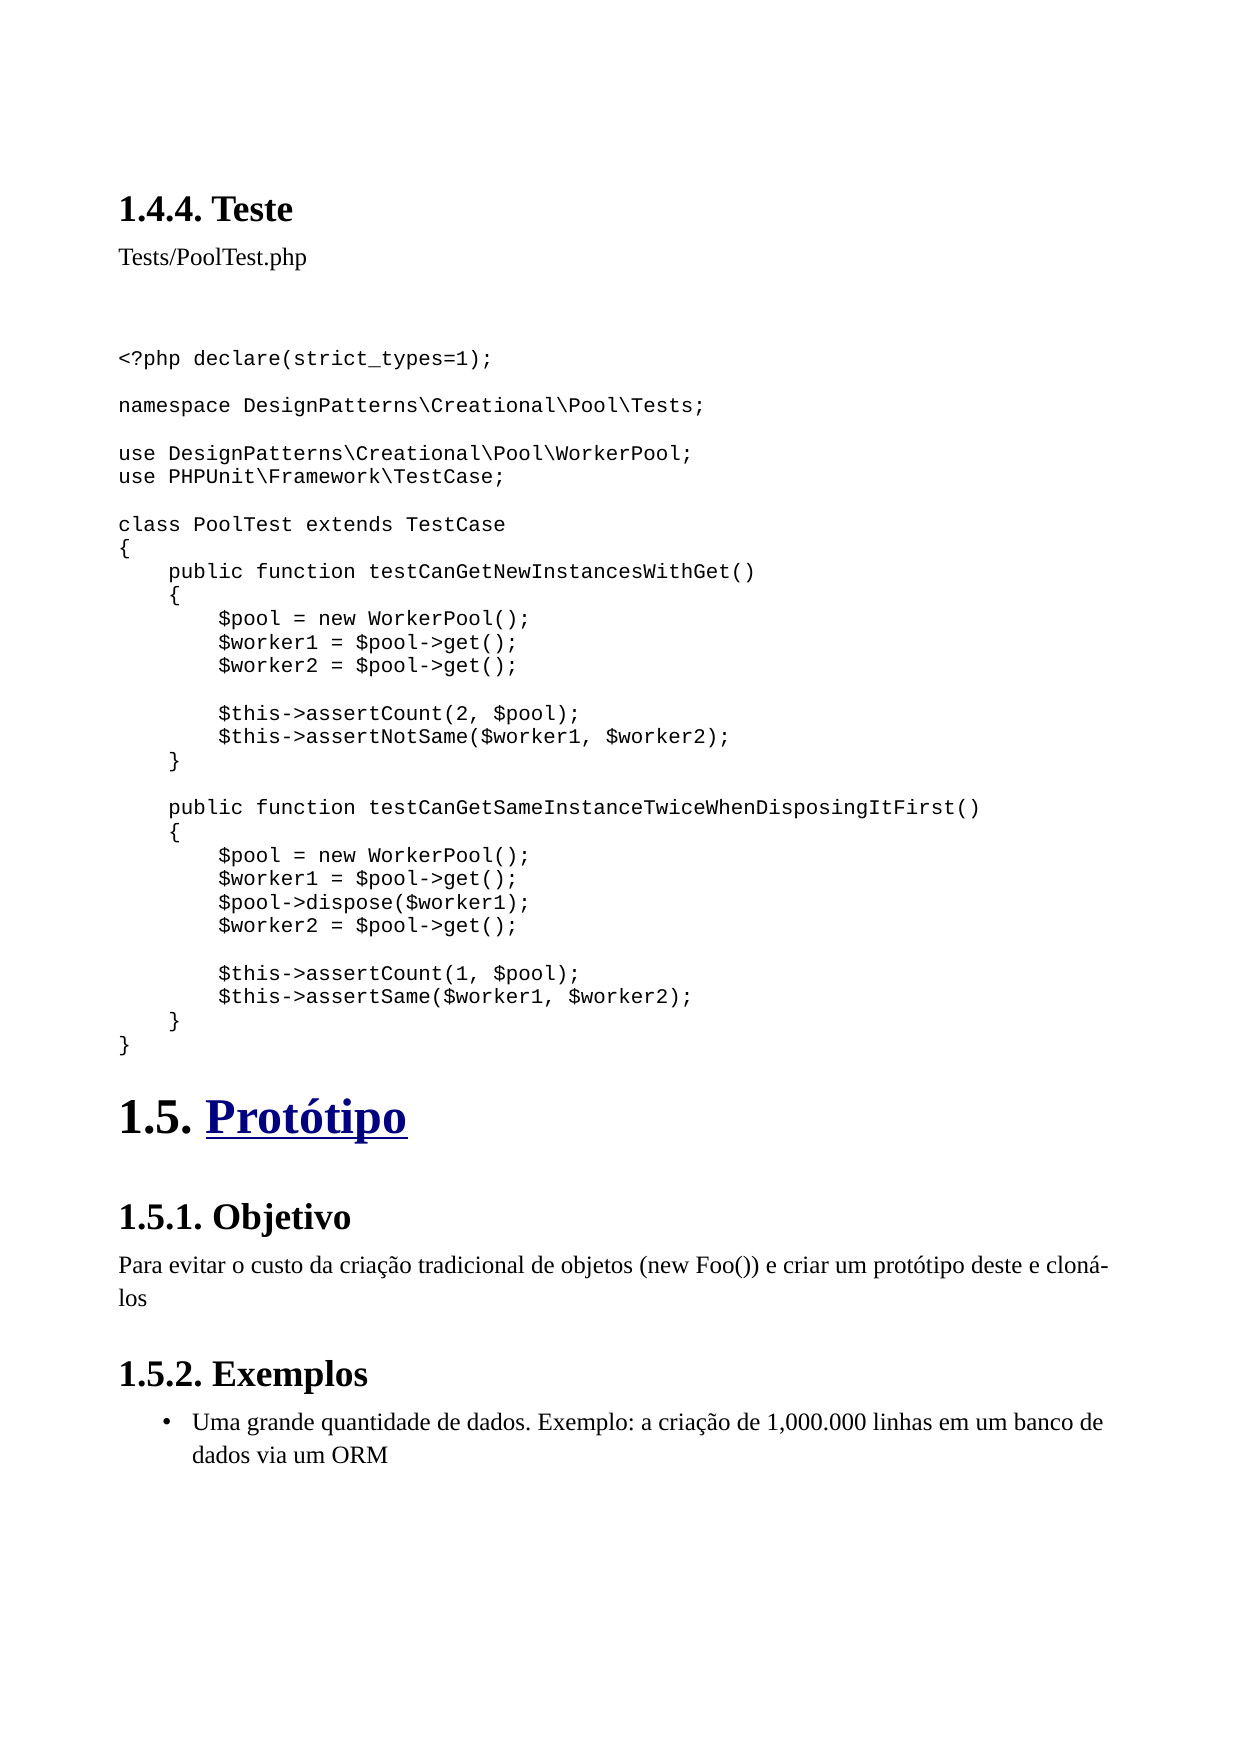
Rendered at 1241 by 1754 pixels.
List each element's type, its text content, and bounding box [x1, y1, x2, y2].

text <?php declare(strict_types=1); [118, 348, 1122, 372]
text public function testCanGetSameInstanceTwiceWhenDisposingItFirst() [118, 797, 1122, 821]
text $pool = new WorkerPool(); [118, 608, 1122, 632]
text $worker1 = $pool->get(); [118, 868, 1122, 892]
text use PHPUnit\Framework\TestCase; [118, 466, 1122, 490]
table_header [118, 290, 136, 300]
subtitle 1.5.2. Exemplos [118, 1352, 1122, 1395]
text } [118, 1010, 1122, 1034]
text $pool->dispose($worker1); [118, 892, 1122, 916]
subtitle 1.4.4. Teste [118, 187, 1122, 230]
text $worker2 = $pool->get(); [118, 916, 1122, 939]
text { [118, 821, 1122, 844]
subtitle 1.5. Protótipo [118, 1087, 1122, 1144]
text { [118, 537, 1122, 561]
text { [118, 584, 1122, 608]
text $this->assertCount(1, $pool); [118, 963, 1122, 986]
text $worker1 = $pool->get(); [118, 632, 1122, 655]
text $this->assertNotSame($worker1, $worker2); [118, 726, 1122, 750]
text $this->assertCount(2, $pool); [118, 703, 1122, 726]
text use DesignPatterns\Creational\Pool\WorkerPool; [118, 443, 1122, 466]
text class PoolTest extends TestCase [118, 513, 1122, 537]
text $pool = new WorkerPool(); [118, 844, 1122, 868]
text namespace DesignPatterns\Creational\Pool\Tests; [118, 395, 1122, 419]
text public function testCanGetNewInstancesWithGet() [118, 561, 1122, 584]
text } [118, 750, 1122, 774]
text } [118, 1034, 1122, 1057]
text $this->assertSame($worker1, $worker2); [118, 986, 1122, 1010]
text Tests/PoolTest.php [118, 242, 1122, 271]
text $worker2 = $pool->get(); [118, 655, 1122, 679]
subtitle 1.5.1. Objetivo [118, 1195, 1122, 1238]
list Uma grande quantidade de dados. Exemplo: a criação de 1,000.000 linhas em um banco de dados via um ORM [162, 1407, 1122, 1469]
text Para evitar o custo da criação tradicional de objetos (new Foo()) e criar um protótipo deste e cloná-los [118, 1250, 1122, 1312]
